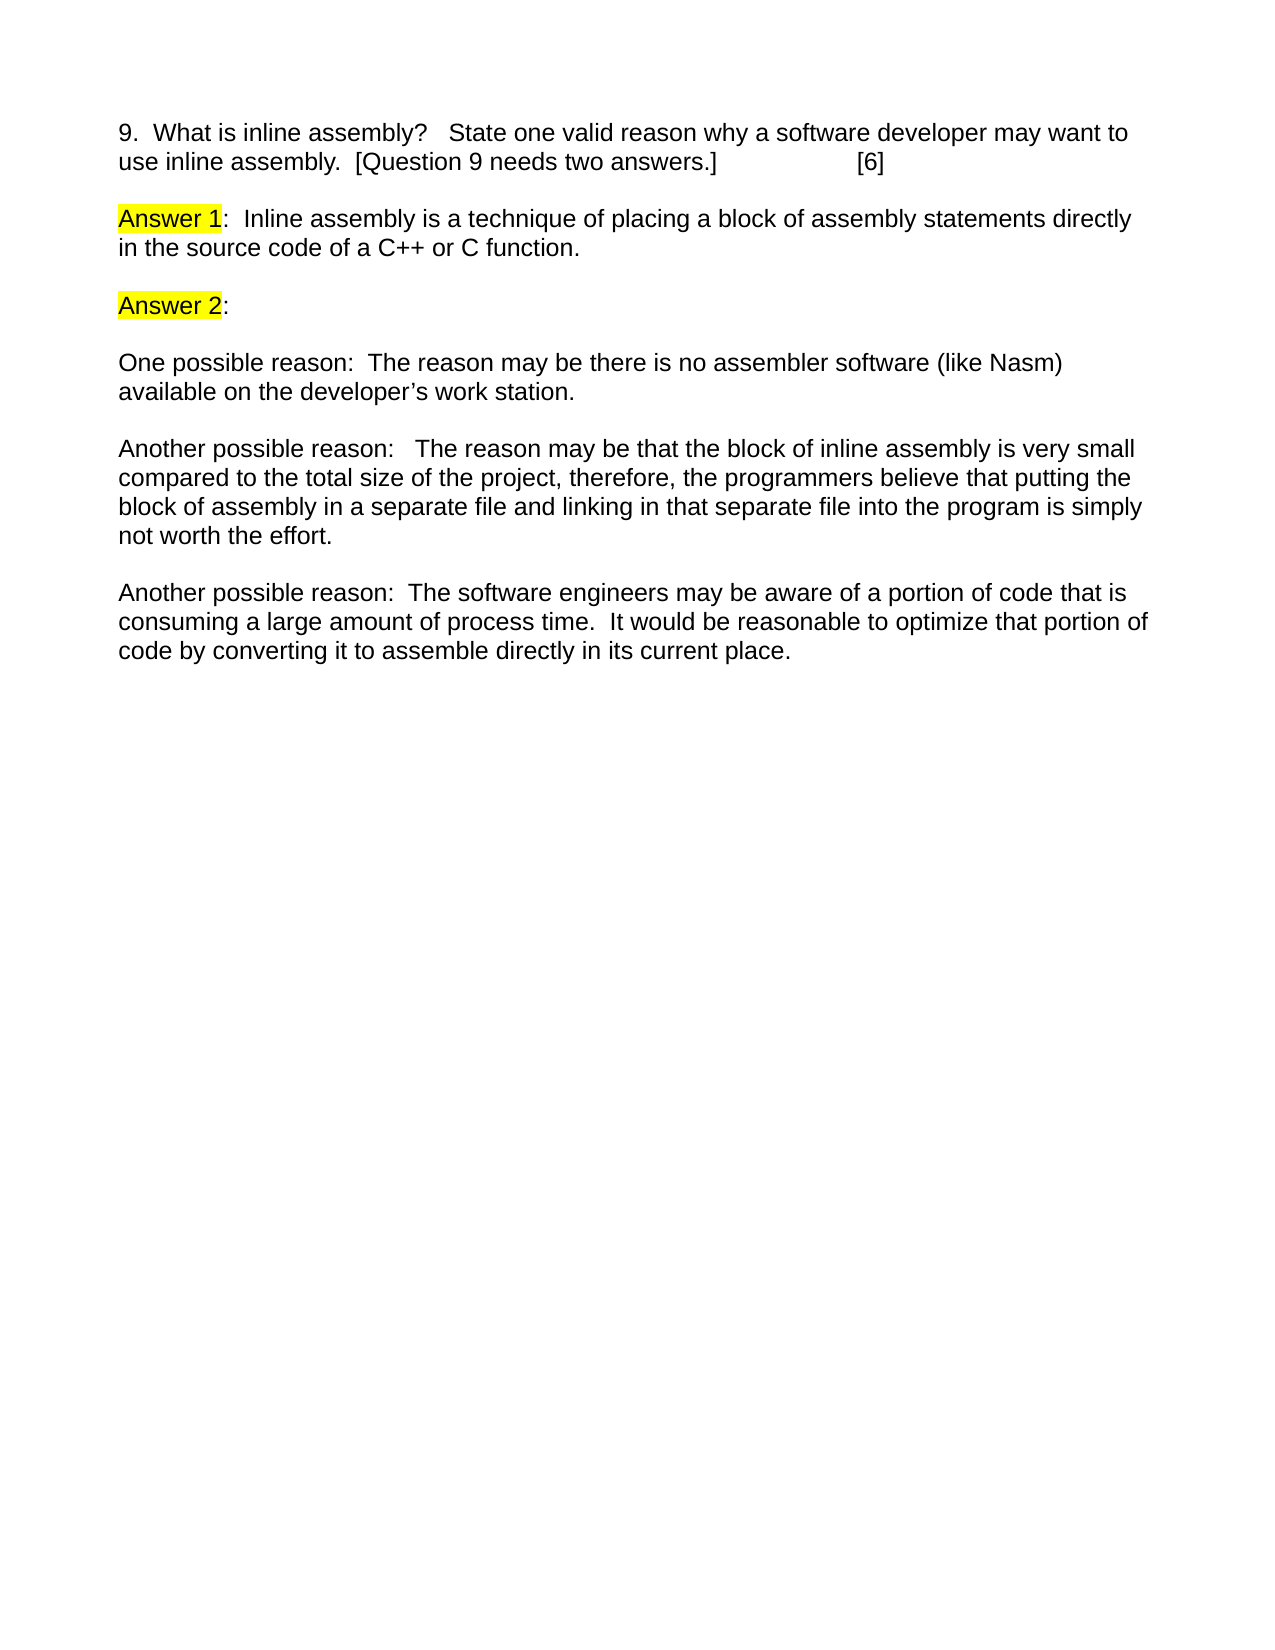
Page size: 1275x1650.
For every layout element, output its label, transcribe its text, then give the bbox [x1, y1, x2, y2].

text 9. What is inline assembly? State one valid reason why a software developer may want to use inline assembly. [Question 9 needs two answers.] [6] [118, 118, 1157, 176]
text Another possible reason: The reason may be that the block of inline assembly is very small compared to the total size of the project, therefore, the programmers believe that putting the block of assembly in a separate file and linking in that separate file into the program is simply not worth the effort. [118, 434, 1157, 549]
text Another possible reason: The software engineers may be aware of a portion of code that is consuming a large amount of process time. It would be reasonable to optimize that portion of code by converting it to assemble directly in its current place. [118, 578, 1157, 664]
text Answer 2: [118, 291, 1157, 319]
text Answer 1: Inline assembly is a technique of placing a block of assembly statements directly in the source code of a C++ or C function. [118, 204, 1157, 262]
text One possible reason: The reason may be there is no assembler software (like Nasm) available on the developer’s work station. [118, 348, 1157, 406]
